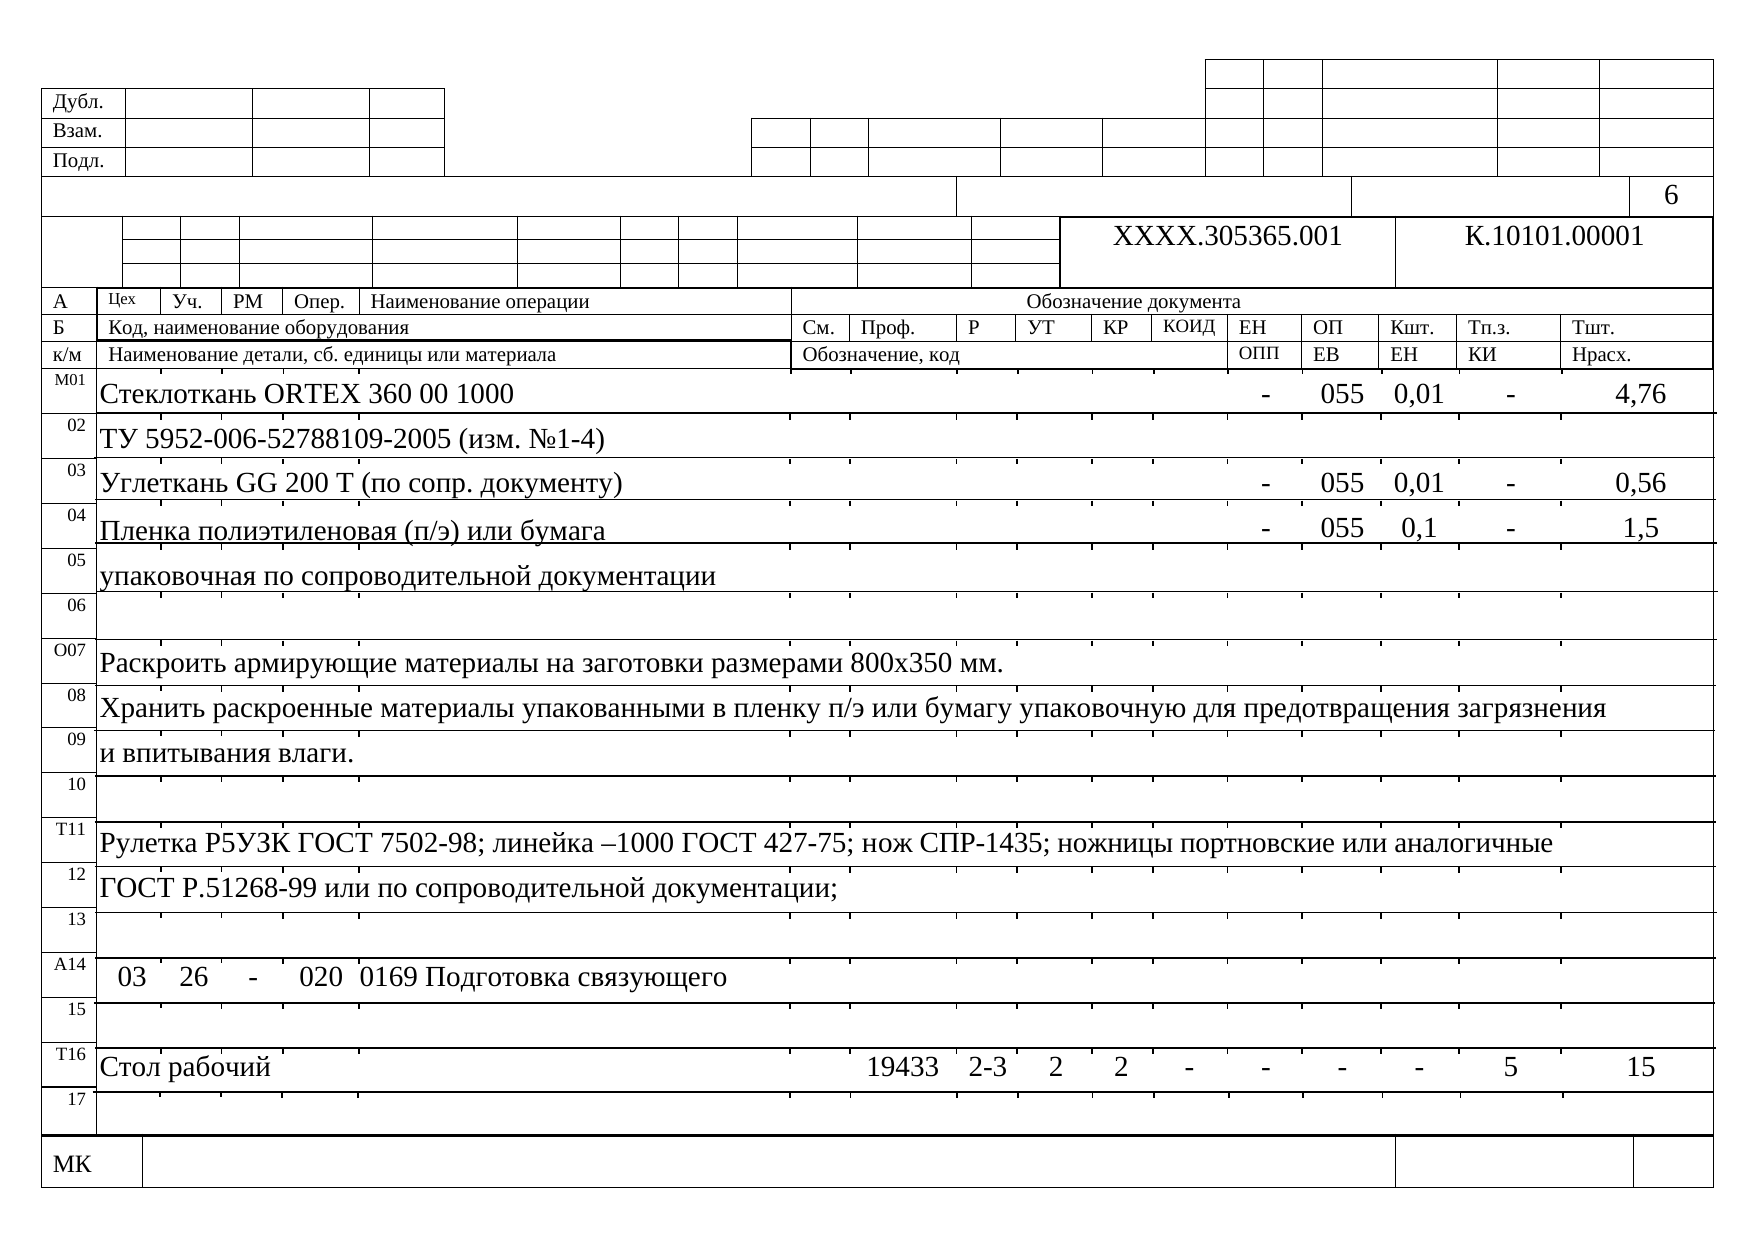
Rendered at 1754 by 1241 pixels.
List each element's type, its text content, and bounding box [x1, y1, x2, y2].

table_cell 0169 Подготовка связующего [359, 959, 790, 999]
table_cell [679, 217, 737, 239]
table_cell Код, наименование оборудования [98, 315, 791, 339]
table_header [41, 59, 1205, 88]
table_cell [621, 217, 678, 239]
table_cell [1020, 1093, 1092, 1133]
table_cell Тп.з. [1457, 315, 1560, 341]
table_cell [1151, 415, 1228, 457]
table_cell [1020, 1004, 1092, 1044]
table_cell [955, 595, 1020, 639]
table_cell [1103, 119, 1205, 147]
table_cell 2 [1020, 1049, 1092, 1088]
table_cell [1381, 913, 1458, 954]
table_cell [1020, 460, 1092, 499]
table_cell [223, 1004, 282, 1044]
table_header [1020, 370, 1092, 412]
table_cell [370, 119, 444, 147]
table_cell [1092, 777, 1151, 819]
table_cell - [1228, 1049, 1304, 1088]
table_cell [1151, 505, 1228, 542]
table_cell [1458, 415, 1564, 457]
table_cell - [1458, 460, 1564, 499]
table_cell [1020, 544, 1091, 550]
table_cell [1228, 550, 1304, 591]
table_cell [1206, 148, 1263, 176]
table_cell [1564, 913, 1713, 954]
table_cell [164, 1093, 223, 1133]
table_cell - [1228, 460, 1304, 499]
table_header [1206, 60, 1263, 88]
table_cell О07 [42, 639, 96, 682]
table_cell [1382, 544, 1458, 550]
table_cell [679, 264, 737, 287]
table_cell ОП [1302, 315, 1378, 341]
table_cell [518, 217, 620, 239]
table_cell [1323, 89, 1497, 117]
table_cell [164, 595, 223, 639]
table_cell [692, 88, 1205, 117]
table_cell [1020, 595, 1092, 639]
table_cell [359, 1004, 790, 1044]
table_cell [181, 240, 239, 263]
table_header [1151, 370, 1228, 412]
table_cell [1564, 595, 1713, 639]
table_cell КИ [1457, 342, 1560, 368]
table_cell 0,1 [1381, 505, 1458, 542]
table_cell [1092, 415, 1151, 457]
table_cell [1304, 777, 1381, 819]
table_cell [1382, 500, 1458, 505]
table_cell [1304, 550, 1381, 591]
table_cell [1151, 550, 1228, 591]
table_cell [752, 148, 810, 176]
table_cell [1304, 415, 1381, 457]
table_cell [1498, 148, 1599, 176]
table_cell 15 [1564, 1049, 1713, 1088]
table_cell [955, 1093, 1020, 1133]
table_cell XXXX.305365.001 [1061, 218, 1395, 287]
table_cell [869, 119, 1000, 147]
table_cell 04 [42, 504, 96, 548]
table_cell [1093, 500, 1151, 505]
table_cell [1564, 1093, 1713, 1133]
table_cell [790, 415, 849, 457]
table_header [1498, 60, 1599, 88]
table_cell [1228, 1093, 1304, 1133]
table_cell [359, 913, 790, 954]
table_cell [1151, 959, 1228, 999]
table_cell [955, 913, 1020, 954]
table_cell [858, 217, 971, 239]
table_header [1092, 370, 1151, 412]
table_cell [181, 264, 239, 287]
table_cell - [1228, 500, 1302, 505]
table_cell [1151, 595, 1228, 639]
table_cell [1564, 550, 1713, 591]
table_cell [99, 1093, 164, 1133]
table_cell [791, 500, 849, 505]
table_cell [849, 777, 955, 819]
table_cell [1020, 505, 1092, 542]
table_cell Взам. [42, 119, 125, 147]
table_cell [1228, 415, 1304, 457]
table_cell [955, 959, 1020, 999]
table_cell [99, 1004, 164, 1044]
table_cell [849, 550, 955, 591]
table_cell Опер. [283, 289, 359, 314]
table_cell [851, 500, 955, 505]
table_cell КР [1092, 315, 1151, 341]
table_cell [99, 913, 164, 954]
table_cell ГОСТ Р.51268-99 или по сопроводительной документации; [99, 867, 1713, 909]
table_cell 1,5 [1564, 505, 1713, 542]
table_cell [1381, 550, 1458, 591]
table_cell [360, 544, 789, 550]
table_cell Р [957, 315, 1015, 341]
table_cell [1458, 913, 1564, 954]
table_cell Подл. [42, 148, 125, 176]
table_cell - [1228, 505, 1304, 542]
table_cell 13 [42, 908, 96, 952]
table_cell Раскроить армирующие материалы на заготовки размерами 800х350 мм. [99, 640, 1713, 684]
table_cell [790, 505, 849, 542]
table_cell [1092, 1093, 1151, 1133]
table_cell Б [42, 315, 96, 341]
table_cell Цех [98, 289, 160, 314]
table_cell [373, 264, 517, 287]
table_cell [858, 264, 971, 287]
table_cell [359, 777, 790, 819]
table_cell [955, 460, 1020, 499]
table_cell К.10101.00001 [1396, 218, 1712, 287]
table_cell [1564, 959, 1713, 999]
table_cell [253, 89, 369, 117]
table_cell [1228, 913, 1304, 954]
table_cell [360, 500, 790, 505]
table_cell 26 [164, 959, 223, 999]
table_cell [42, 177, 956, 216]
table_cell [123, 240, 180, 263]
table_cell к/м [42, 342, 96, 368]
table_cell [1103, 148, 1205, 176]
table_cell [849, 595, 955, 639]
table_cell [811, 119, 868, 147]
table_cell [99, 777, 164, 819]
table_cell [1323, 119, 1497, 147]
table_cell ТУ 5952-006-52788109-2005 (изм. №1-4) [99, 415, 790, 457]
table_cell [223, 777, 282, 819]
table_cell [1458, 595, 1564, 639]
table_cell Т11 [42, 818, 96, 862]
table_header - [1228, 370, 1304, 412]
table_cell Стол рабочий [99, 1049, 790, 1088]
table_cell РМ [222, 289, 282, 314]
table_cell [181, 217, 239, 239]
table_cell [1564, 415, 1713, 457]
table_cell - [1151, 1049, 1228, 1088]
table_cell [972, 240, 1059, 263]
table_cell [811, 148, 868, 176]
table_cell 05 [42, 549, 96, 593]
table_cell 08 [42, 684, 96, 727]
table_cell ЕН [1379, 342, 1456, 368]
table_cell - [223, 959, 282, 999]
table_header [955, 370, 1020, 412]
table_cell 6 [1630, 177, 1713, 216]
table_cell [1020, 500, 1092, 505]
table_cell [849, 959, 955, 999]
table_cell [445, 118, 751, 176]
table_cell [445, 88, 692, 117]
table_cell упаковочная по сопроводительной документации [99, 550, 790, 591]
table_cell [955, 505, 1020, 542]
table_cell 02 [42, 414, 96, 458]
table_cell 0,56 [1564, 460, 1713, 499]
table_cell [1206, 119, 1263, 147]
table_cell [1020, 913, 1092, 954]
table_cell [679, 240, 737, 263]
table_cell [240, 240, 372, 263]
table_cell [1600, 148, 1713, 176]
table_cell УТ [1016, 315, 1091, 341]
table_cell [849, 913, 955, 954]
table_cell Уч. [161, 289, 221, 314]
table_cell [123, 217, 180, 239]
table_cell КОИД [1152, 315, 1227, 341]
table_cell [621, 264, 678, 287]
table_cell Обозначение документа [792, 289, 1712, 314]
table_cell [240, 217, 372, 239]
table_cell ЕВ [1302, 342, 1378, 368]
table_cell [1381, 777, 1458, 819]
table_cell А [42, 288, 96, 314]
table_header 0,01 [1381, 370, 1458, 412]
table_cell [1498, 89, 1599, 117]
table_cell 2-3 [955, 1049, 1020, 1088]
table_cell [1020, 777, 1092, 819]
table_cell [283, 1004, 359, 1044]
table_cell [957, 177, 1351, 216]
table_cell Дубл. [42, 89, 125, 117]
table_cell [1154, 500, 1227, 505]
table_cell [1304, 959, 1381, 999]
table_cell [738, 264, 857, 287]
table_cell - [1304, 1049, 1381, 1088]
table_cell [752, 119, 810, 147]
table_cell [851, 544, 955, 550]
table_cell [957, 500, 1017, 505]
table_cell [1304, 595, 1381, 639]
table_cell 5 [1458, 1049, 1564, 1088]
table_cell [790, 777, 849, 819]
table_cell [223, 595, 282, 639]
table_cell [164, 1004, 223, 1044]
table_cell [223, 913, 282, 954]
table_cell [1228, 595, 1304, 639]
table_cell Кшт. [1379, 315, 1456, 341]
table_cell [1458, 777, 1564, 819]
table_cell 12 [42, 863, 96, 907]
table_cell [359, 595, 790, 639]
table_cell [164, 913, 223, 954]
table_cell [849, 1004, 955, 1044]
table_cell - [1458, 505, 1564, 542]
table_cell А14 [42, 953, 96, 997]
table_cell [1264, 119, 1322, 147]
table_cell [1352, 177, 1629, 216]
table_cell [1206, 89, 1263, 117]
table_cell 020 [283, 959, 359, 999]
table_cell ОПП [1228, 342, 1301, 368]
table_cell [1458, 959, 1564, 999]
table_cell Проф. [850, 315, 956, 341]
table_cell [790, 595, 849, 639]
table_cell [1600, 119, 1713, 147]
table_cell [370, 89, 444, 117]
table_cell 09 [42, 728, 96, 772]
table_cell [1381, 1004, 1458, 1044]
table_cell [1564, 777, 1713, 819]
table_header [790, 370, 849, 412]
table_cell [1154, 544, 1227, 550]
table_cell [849, 415, 955, 457]
table_cell [791, 544, 849, 550]
table_cell [1264, 89, 1322, 117]
table_cell [1304, 1004, 1381, 1044]
table_cell Обозначение, код [792, 342, 1227, 368]
table_cell 03 [42, 459, 96, 503]
table_cell [858, 240, 971, 263]
table_cell [1264, 148, 1322, 176]
table_cell [1092, 595, 1151, 639]
table_cell [1001, 119, 1102, 147]
table_cell [621, 240, 678, 263]
table_cell [957, 544, 1016, 550]
table_cell [373, 217, 517, 239]
table_cell [1092, 959, 1151, 999]
table_cell [972, 264, 1059, 287]
table_cell [1228, 1004, 1304, 1044]
table_cell М01 [42, 369, 96, 413]
table_cell и впитывания влаги. [99, 731, 1713, 774]
table_cell [955, 777, 1020, 819]
table_cell 15 [42, 998, 96, 1042]
table_cell [223, 1093, 282, 1133]
table_cell Хранить раскроенные материалы упакованными в пленку п/э или бумагу упаковочную для предотвращения загрязнения [99, 686, 1713, 729]
table_cell [1304, 913, 1381, 954]
table_cell [283, 777, 359, 819]
table_cell [126, 89, 252, 117]
table_header [1323, 60, 1497, 88]
table_cell - [1460, 544, 1560, 550]
table_header [1264, 60, 1322, 88]
table_cell 055 [1304, 460, 1381, 499]
table_cell [1228, 777, 1304, 819]
table_cell [1304, 500, 1381, 505]
table_cell [359, 1093, 790, 1133]
table_header [849, 370, 955, 412]
table_cell [1381, 1093, 1458, 1133]
table_header 4,76 [1564, 370, 1713, 412]
table_cell [1151, 460, 1228, 499]
table_cell - [1460, 500, 1561, 505]
table_cell [1092, 550, 1151, 591]
table_cell [1304, 1093, 1381, 1133]
table_cell [869, 148, 1000, 176]
table_cell 10 [42, 773, 96, 817]
table_cell [738, 240, 857, 263]
table_cell [370, 148, 444, 176]
table_cell Тшт. [1561, 315, 1712, 341]
table_cell [1600, 89, 1713, 117]
table_cell [1151, 777, 1228, 819]
table_cell [143, 1137, 1395, 1187]
table_cell [790, 959, 849, 999]
table_cell [955, 550, 1020, 591]
table_cell [1381, 959, 1458, 999]
table_cell [283, 1093, 359, 1133]
table_cell [972, 217, 1059, 239]
table_cell [738, 217, 857, 239]
table_cell [849, 1093, 955, 1133]
table_cell [164, 777, 223, 819]
table_cell - [1381, 1049, 1458, 1088]
table_cell [790, 1049, 849, 1088]
table_cell [1092, 460, 1151, 499]
table_cell [1458, 1093, 1564, 1133]
table_header - [1458, 370, 1564, 412]
table_cell [1020, 415, 1092, 457]
table_cell Т16 [42, 1043, 96, 1086]
table_cell [1151, 1004, 1228, 1044]
table_cell [1634, 1137, 1713, 1187]
table_cell [790, 1093, 849, 1133]
table_cell 06 [42, 594, 96, 637]
table_cell [1498, 119, 1599, 147]
table_cell ЕН [1228, 315, 1301, 341]
table_cell [849, 460, 955, 499]
table_cell 055 [1304, 505, 1381, 542]
table_cell [1151, 1093, 1228, 1133]
table_cell [42, 217, 122, 287]
table_cell [790, 460, 849, 499]
table_cell [1092, 505, 1151, 542]
table_cell МК [42, 1137, 142, 1187]
table_cell [99, 595, 164, 639]
table_cell Наименование детали, сб. единицы или материала [97, 342, 790, 368]
table_cell [955, 1004, 1020, 1044]
table_cell 03 [99, 959, 164, 999]
table_cell [1151, 913, 1228, 954]
table_cell [1323, 148, 1497, 176]
table_cell 2 [1092, 1049, 1151, 1088]
table_cell [126, 119, 252, 147]
table_cell [1020, 959, 1092, 999]
table_cell [373, 240, 517, 263]
table_cell [283, 595, 359, 639]
table_cell [253, 119, 369, 147]
table_cell Рулетка Р5УЗК ГОСТ 7502-98; линейка –1000 ГОСТ 427-75; нож СПР-1435; ножницы портновские или аналогичные [99, 823, 1713, 864]
table_cell [1564, 544, 1713, 550]
table_cell 19433 [849, 1049, 955, 1088]
table_cell [790, 1004, 849, 1044]
table_header [1600, 60, 1713, 88]
table_cell [1458, 550, 1564, 591]
table_cell [253, 148, 369, 176]
table_cell [1092, 913, 1151, 954]
table_header 055 [1304, 370, 1381, 412]
table_cell [1228, 959, 1304, 999]
table_cell См.. [792, 315, 849, 341]
table_cell [1092, 1004, 1151, 1044]
table_cell [518, 240, 620, 263]
table_cell [123, 264, 180, 287]
table_cell [283, 913, 359, 954]
table_cell [518, 264, 620, 287]
table_cell [955, 415, 1020, 457]
table_cell Пленка полиэтиленовая (п/э) или бумага [99, 505, 790, 542]
table_cell [1564, 500, 1713, 505]
table_cell [126, 148, 252, 176]
table_cell Углеткань GG 200 T (по сопр. документу) [99, 460, 790, 499]
table_cell [1381, 595, 1458, 639]
table_cell [1458, 1004, 1564, 1044]
table_cell [849, 505, 955, 542]
table_cell [1396, 1137, 1633, 1187]
table_cell [790, 550, 849, 591]
table_cell [1093, 544, 1151, 550]
table_cell Нрасх. [1561, 342, 1712, 368]
table_cell [1304, 544, 1380, 550]
table_cell [1564, 1004, 1713, 1044]
table_cell [790, 913, 849, 954]
table_cell - [1228, 544, 1301, 550]
table_cell [1001, 148, 1102, 176]
table_cell [1381, 415, 1458, 457]
table_cell [1020, 550, 1092, 591]
table_cell 0,01 [1381, 460, 1458, 499]
table_header Стеклоткань ORTEX 360 00 1000 [99, 370, 790, 412]
table_cell Наименование операции [360, 289, 791, 314]
table_cell 17 [42, 1088, 96, 1133]
table_cell [240, 264, 372, 287]
